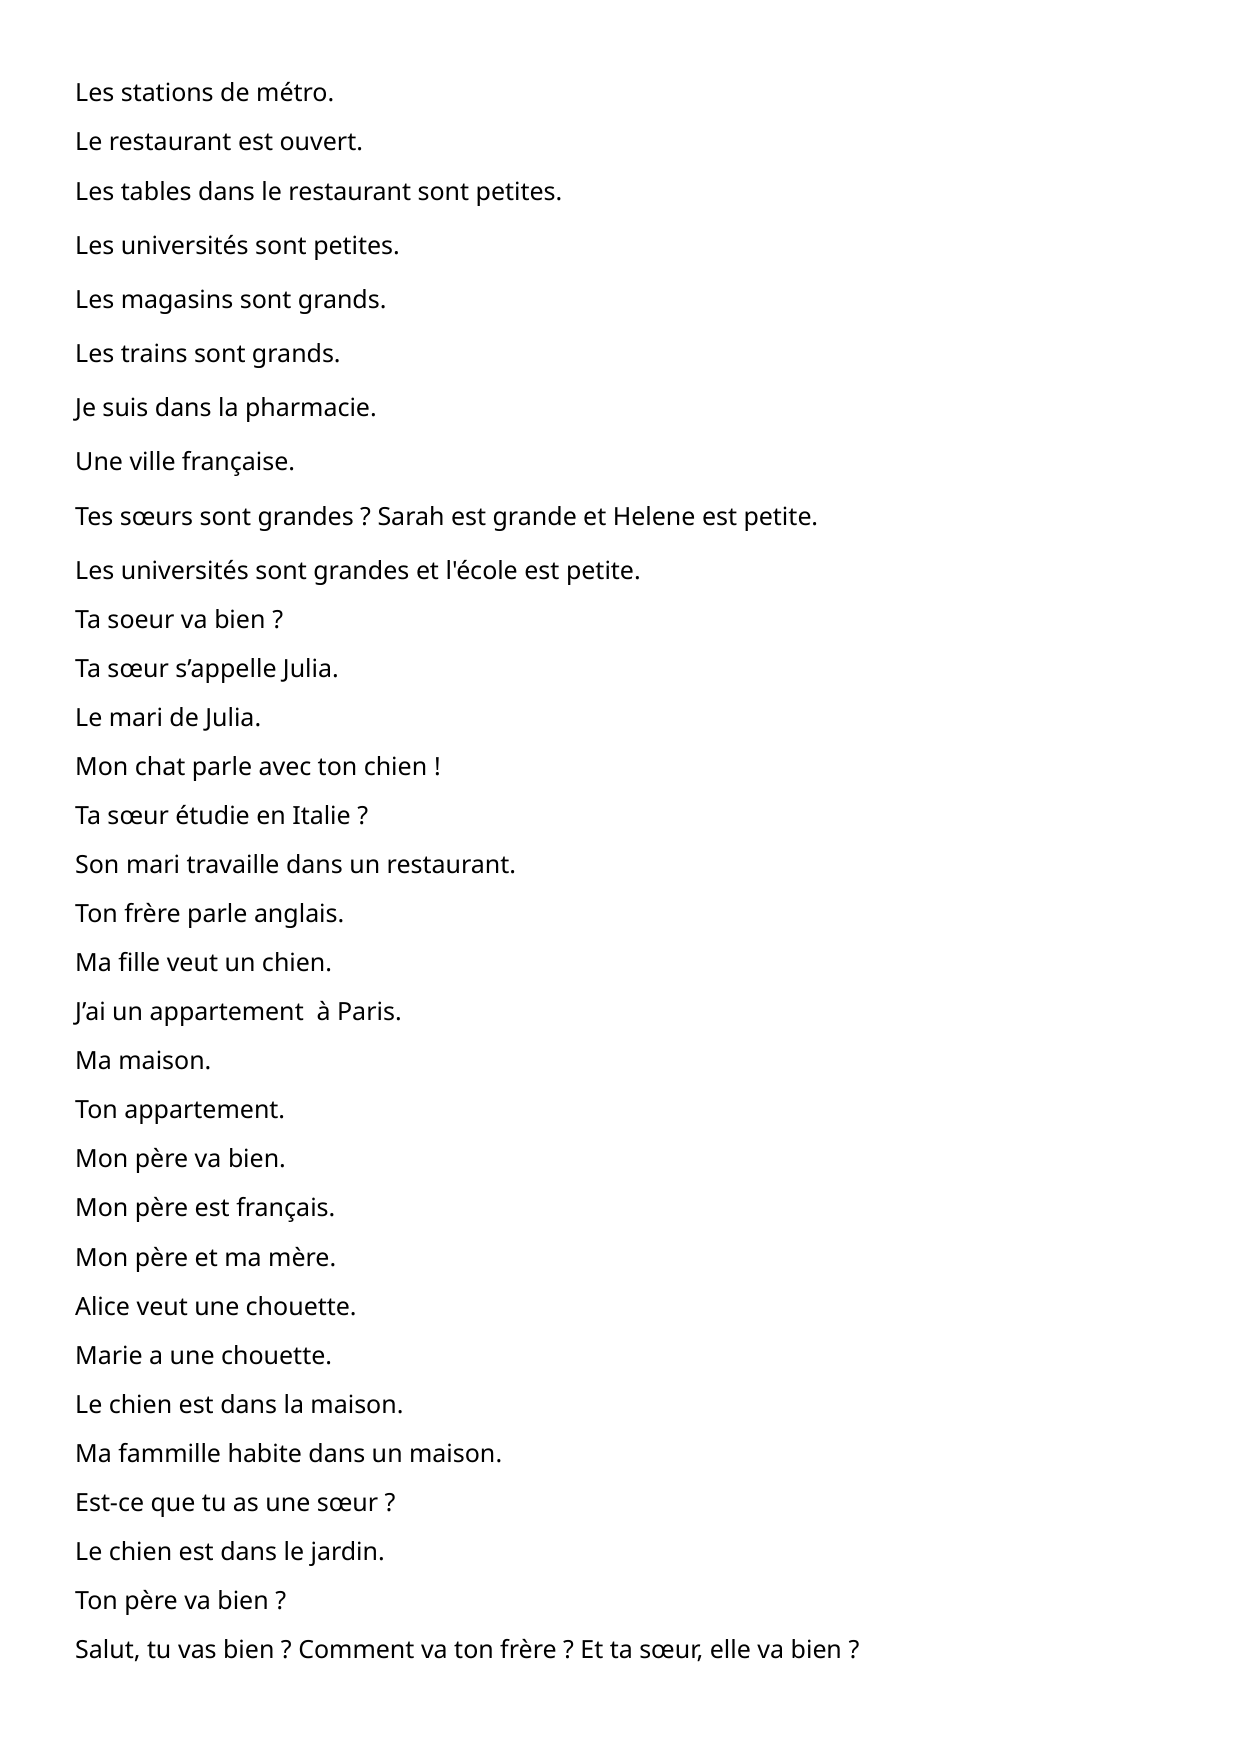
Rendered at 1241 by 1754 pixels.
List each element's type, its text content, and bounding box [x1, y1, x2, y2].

text Ma fille veut un chien. [75, 945, 1165, 979]
text Ta soeur va bien ? [75, 601, 1165, 635]
text Mon chat parle avec ton chien ! [75, 748, 1165, 783]
text Salut, tu vas bien ? Comment va ton frère ? Et ta sœur, elle va bien ? [75, 1632, 1165, 1666]
text Son mari travaille dans un restaurant. [75, 847, 1165, 881]
text Ton appartement. [75, 1092, 1165, 1126]
text Alice veut une chouette. [75, 1288, 1165, 1322]
text Les magasins sont grands. [75, 281, 1165, 316]
text Les universités sont petites. [75, 227, 1165, 261]
text Ta sœur étudie en Italie ? [75, 798, 1165, 832]
text Les universités sont grandes et l'école est petite. [75, 552, 1165, 586]
text Les trains sont grands. [75, 336, 1165, 370]
text Marie a une chouette. [75, 1337, 1165, 1371]
text Mon père va bien. [75, 1141, 1165, 1175]
text Une ville française. [75, 444, 1165, 478]
text Tes sœurs sont grandes ? Sarah est grande et Helene est petite. [75, 498, 1165, 532]
text Ton frère parle anglais. [75, 896, 1165, 930]
text Le restaurant est ouvert. [75, 124, 1165, 158]
text Les tables dans le restaurant sont petites. [75, 173, 1165, 207]
text Est-ce que tu as une sœur ? [75, 1484, 1165, 1518]
text Ma fammille habite dans un maison. [75, 1435, 1165, 1469]
text J’ai un appartement à Paris. [75, 994, 1165, 1028]
text Ma maison. [75, 1043, 1165, 1077]
text Je suis dans la pharmacie. [75, 390, 1165, 424]
text Ta sœur s’appelle Julia. [75, 650, 1165, 684]
text Le mari de Julia. [75, 699, 1165, 733]
text Les stations de métro. [75, 75, 1165, 109]
text Le chien est dans la maison. [75, 1386, 1165, 1420]
text Le chien est dans le jardin. [75, 1533, 1165, 1568]
text Ton père va bien ? [75, 1583, 1165, 1617]
text Mon père et ma mère. [75, 1239, 1165, 1273]
text Mon père est français. [75, 1190, 1165, 1224]
